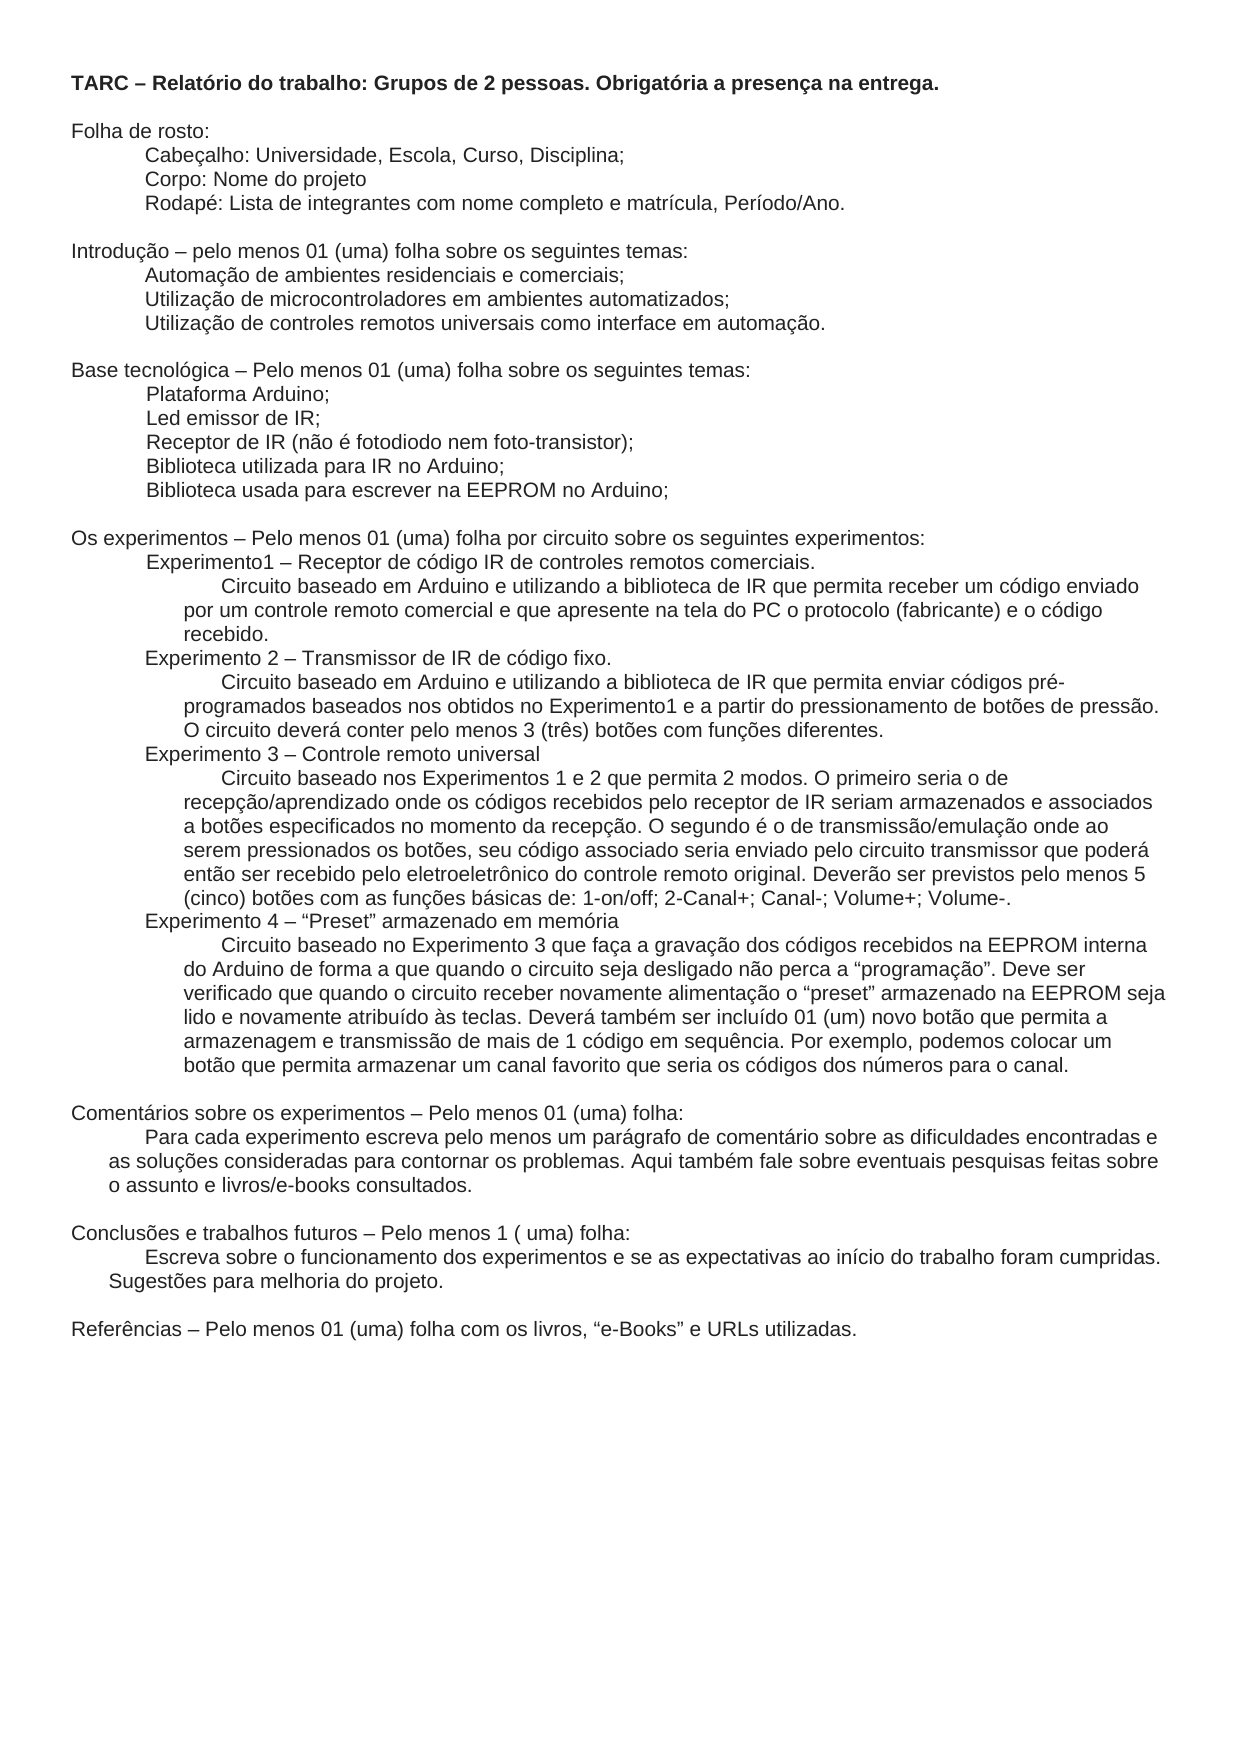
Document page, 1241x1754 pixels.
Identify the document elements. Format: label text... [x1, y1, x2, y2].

text Conclusões e trabalhos futuros – Pelo menos 1 ( uma) folha: [71, 1221, 1169, 1245]
text Os experimentos – Pelo menos 01 (uma) folha por circuito sobre os seguintes experimentos: [71, 526, 1169, 550]
text Utilização de controles remotos universais como interface em automação. [71, 310, 1169, 334]
text TARC – Relatório do trabalho: Grupos de 2 pessoas. Obrigatória a presença na entrega. [71, 71, 1169, 95]
text Circuito baseado nos Experimentos 1 e 2 que permita 2 modos. O primeiro seria o de recepção/aprendizado onde os códigos recebidos pelo receptor de IR seriam armazenados e associados a botões especificados no momento da recepção. O segundo é o de transmissão/emulação onde ao serem pressionados os botões, seu código associado seria enviado pelo circuito transmissor que poderá então ser recebido pelo eletroeletrônico do controle remoto original. Deverão ser previstos pelo menos 5 (cinco) botões com as funções básicas de: 1-on/off; 2-Canal+; Canal-; Volume+; Volume-. [183, 766, 1169, 909]
text Biblioteca utilizada para IR no Arduino; [71, 454, 1169, 478]
text Circuito baseado em Arduino e utilizando a biblioteca de IR que permita receber um código enviado por um controle remoto comercial e que apresente na tela do PC o protocolo (fabricante) e o código recebido. [183, 574, 1169, 646]
text Rodapé: Lista de integrantes com nome completo e matrícula, Período/Ano. [71, 191, 1169, 214]
text Cabeçalho: Universidade, Escola, Curso, Disciplina; [71, 143, 1169, 167]
text Plataforma Arduino; [71, 382, 1169, 406]
text Circuito baseado no Experimento 3 que faça a gravação dos códigos recebidos na EEPROM interna do Arduino de forma a que quando o circuito seja desligado não perca a “programação”. Deve ser verificado que quando o circuito receber novamente alimentação o “preset” armazenado na EEPROM seja lido e novamente atribuído às teclas. Deverá também ser incluído 01 (um) novo botão que permita a armazenagem e transmissão de mais de 1 código em sequência. Por exemplo, podemos colocar um botão que permita armazenar um canal favorito que seria os códigos dos números para o canal. [183, 933, 1169, 1077]
text Receptor de IR (não é fotodiodo nem foto-transistor); [71, 430, 1169, 454]
text Experimento1 – Receptor de código IR de controles remotos comerciais. [71, 550, 1169, 574]
text Comentários sobre os experimentos – Pelo menos 01 (uma) folha: [71, 1101, 1169, 1125]
text Folha de rosto: [71, 119, 1169, 143]
text Biblioteca usada para escrever na EEPROM no Arduino; [71, 478, 1169, 502]
text Led emissor de IR; [71, 406, 1169, 430]
text Utilização de microcontroladores em ambientes automatizados; [71, 286, 1169, 310]
text Experimento 2 – Transmissor de IR de código fixo. [71, 646, 1169, 670]
text Para cada experimento escreva pelo menos um parágrafo de comentário sobre as dificuldades encontradas e as soluções consideradas para contornar os problemas. Aqui também fale sobre eventuais pesquisas feitas sobre o assunto e livros/e-books consultados. [108, 1125, 1169, 1197]
text Introdução – pelo menos 01 (uma) folha sobre os seguintes temas: [71, 238, 1169, 262]
text Escreva sobre o funcionamento dos experimentos e se as expectativas ao início do trabalho foram cumpridas. Sugestões para melhoria do projeto. [108, 1245, 1169, 1293]
text Circuito baseado em Arduino e utilizando a biblioteca de IR que permita enviar códigos pré-programados baseados nos obtidos no Experimento1 e a partir do pressionamento de botões de pressão. O circuito deverá conter pelo menos 3 (três) botões com funções diferentes. [183, 670, 1169, 742]
text Experimento 4 – “Preset” armazenado em memória [71, 909, 1169, 933]
text Corpo: Nome do projeto [71, 167, 1169, 191]
text Experimento 3 – Controle remoto universal [71, 742, 1169, 766]
text Automação de ambientes residenciais e comerciais; [71, 262, 1169, 286]
text Referências – Pelo menos 01 (uma) folha com os livros, “e-Books” e URLs utilizadas. [71, 1317, 1169, 1341]
text Base tecnológica – Pelo menos 01 (uma) folha sobre os seguintes temas: [71, 358, 1169, 382]
